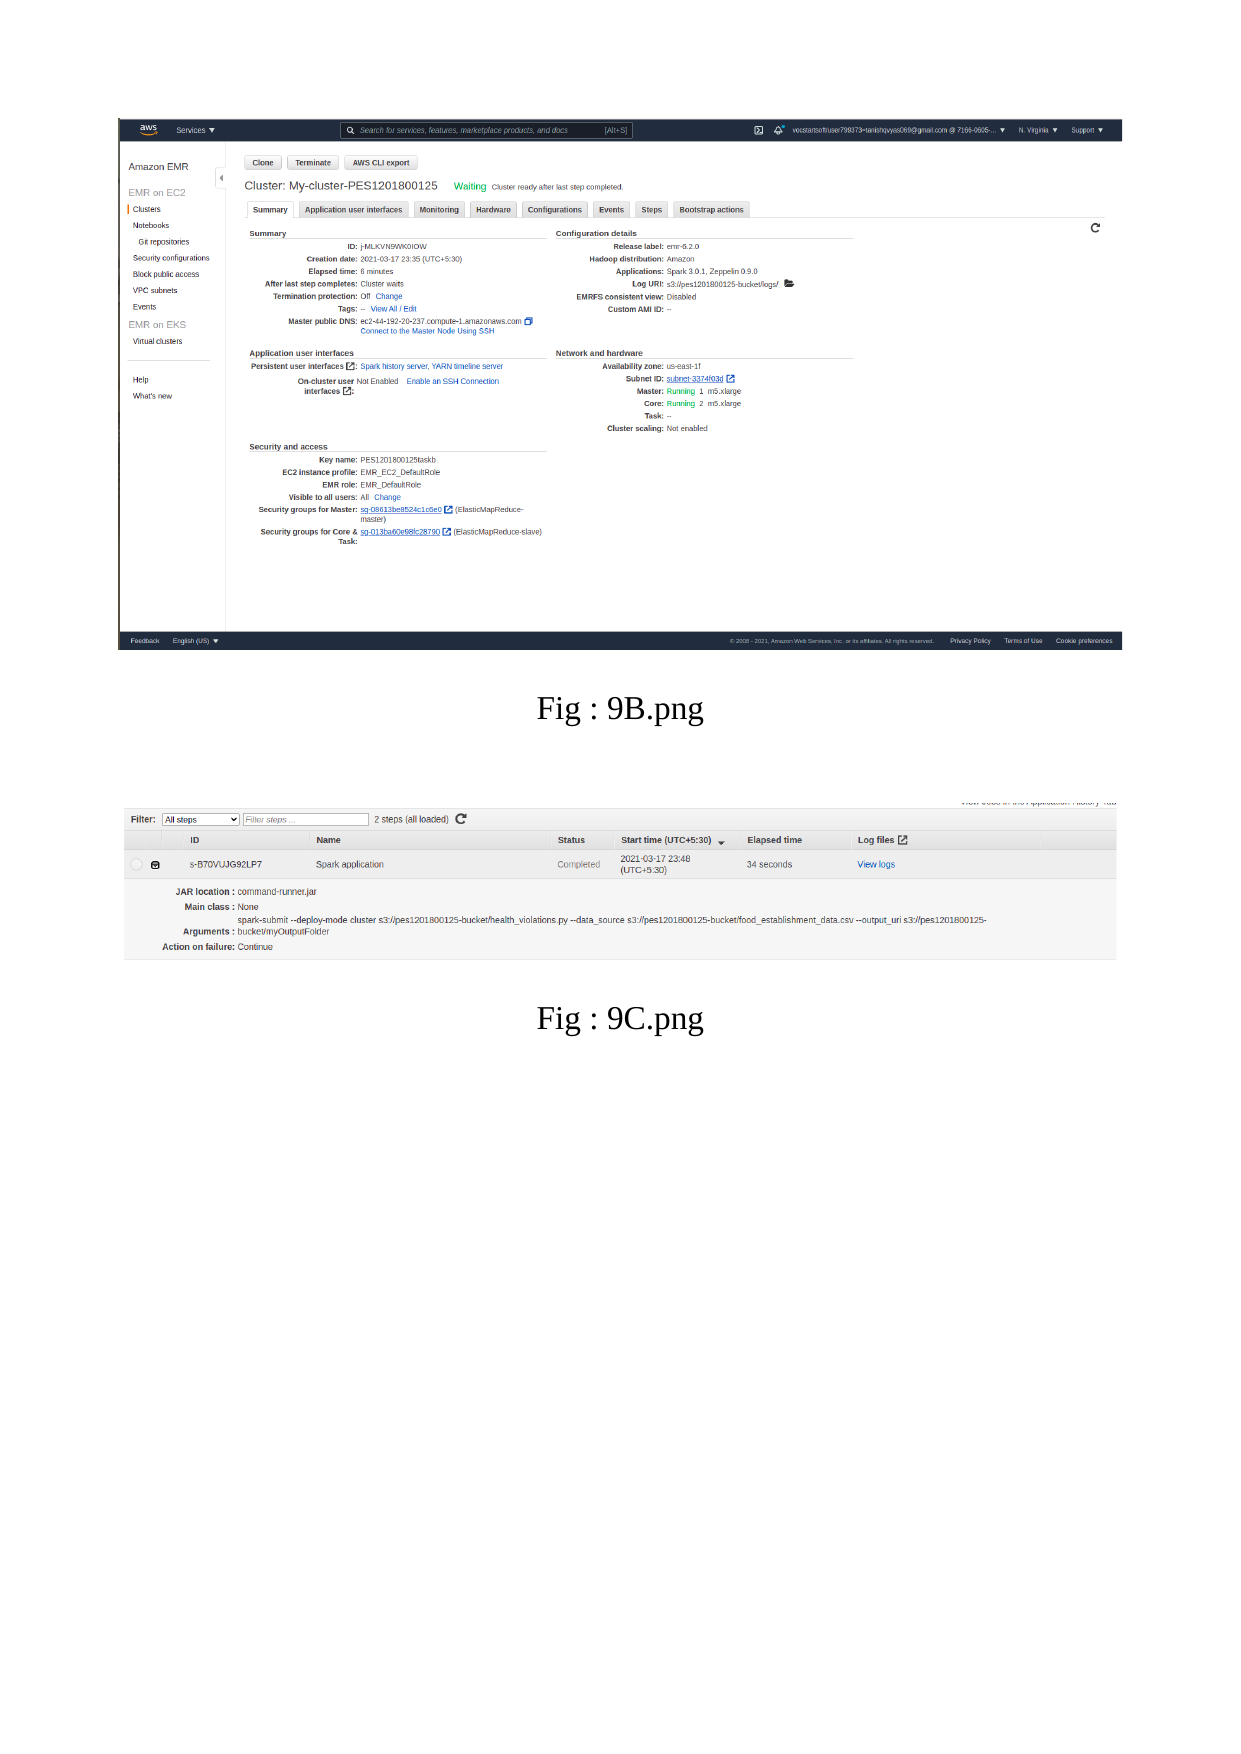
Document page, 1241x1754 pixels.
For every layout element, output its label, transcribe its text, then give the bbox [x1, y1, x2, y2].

text Fig : 9B.png [118, 688, 1122, 726]
text Fig : 9C.png [118, 998, 1122, 1037]
picture [118, 803, 1123, 961]
picture [118, 118, 1123, 650]
